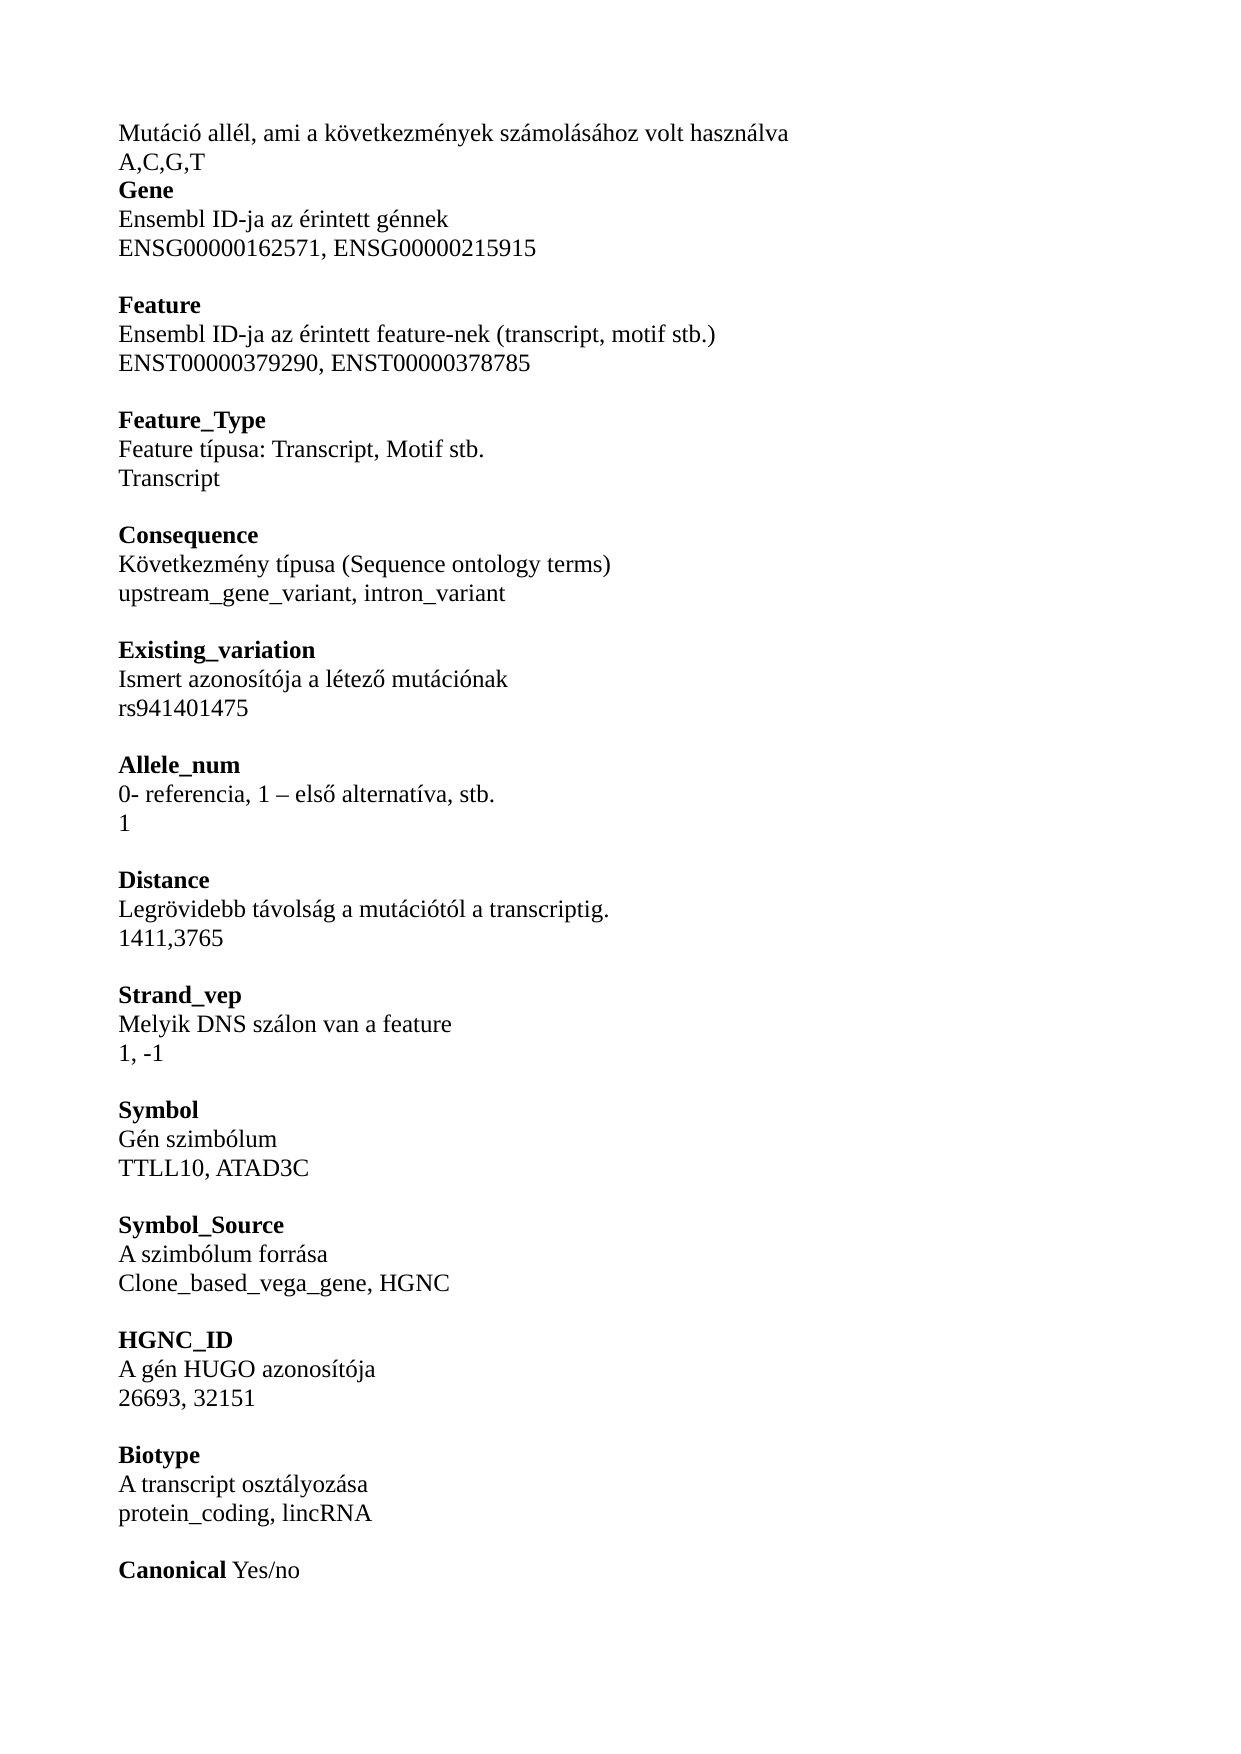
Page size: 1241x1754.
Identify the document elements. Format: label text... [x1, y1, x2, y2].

text Feature_Type [118, 406, 1122, 434]
text Következmény típusa (Sequence ontology terms) [118, 549, 1122, 578]
text rs941401475 [118, 693, 1122, 722]
text 0- referencia, 1 – első alternatíva, stb. [118, 779, 1122, 808]
text 1, -1 [118, 1038, 1122, 1067]
text HGNC_ID [118, 1326, 1122, 1354]
text Existing_variation [118, 636, 1122, 664]
text ENST00000379290, ENST00000378785 [118, 348, 1122, 377]
text Strand_vep [118, 981, 1122, 1009]
text A transcript osztályozása [118, 1469, 1122, 1498]
text Feature típusa: Transcript, Motif stb. [118, 434, 1122, 463]
text ENSG00000162571, ENSG00000215915 [118, 233, 1122, 262]
text Ensembl ID-ja az érintett feature-nek (transcript, motif stb.) [118, 319, 1122, 348]
text Legrövidebb távolság a mutációtól a transcriptig. [118, 894, 1122, 923]
text Consequence [118, 521, 1122, 549]
text TTLL10, ATAD3C [118, 1153, 1122, 1182]
text Mutáció allél, ami a következmények számolásához volt használva [118, 118, 1122, 147]
text 1 [118, 808, 1122, 837]
text Melyik DNS szálon van a feature [118, 1009, 1122, 1038]
text Symbol [118, 1096, 1122, 1124]
text A,C,G,T [118, 147, 1122, 176]
text Biotype [118, 1441, 1122, 1469]
text A szimbólum forrása [118, 1239, 1122, 1268]
text protein_coding, lincRNA [118, 1498, 1122, 1527]
text Distance [118, 866, 1122, 894]
text Gén szimbólum [118, 1124, 1122, 1153]
text Canonical Yes/no [118, 1556, 1122, 1584]
text Allele_num [118, 751, 1122, 779]
text 26693, 32151 [118, 1383, 1122, 1412]
text 1411,3765 [118, 923, 1122, 952]
text Transcript [118, 463, 1122, 492]
text Clone_based_vega_gene, HGNC [118, 1268, 1122, 1297]
text Ismert azonosítója a létező mutációnak [118, 664, 1122, 693]
text Symbol_Source [118, 1211, 1122, 1239]
text upstream_gene_variant, intron_variant [118, 578, 1122, 607]
text Feature [118, 291, 1122, 319]
text Gene [118, 176, 1122, 204]
text A gén HUGO azonosítója [118, 1354, 1122, 1383]
text Ensembl ID-ja az érintett génnek [118, 204, 1122, 233]
